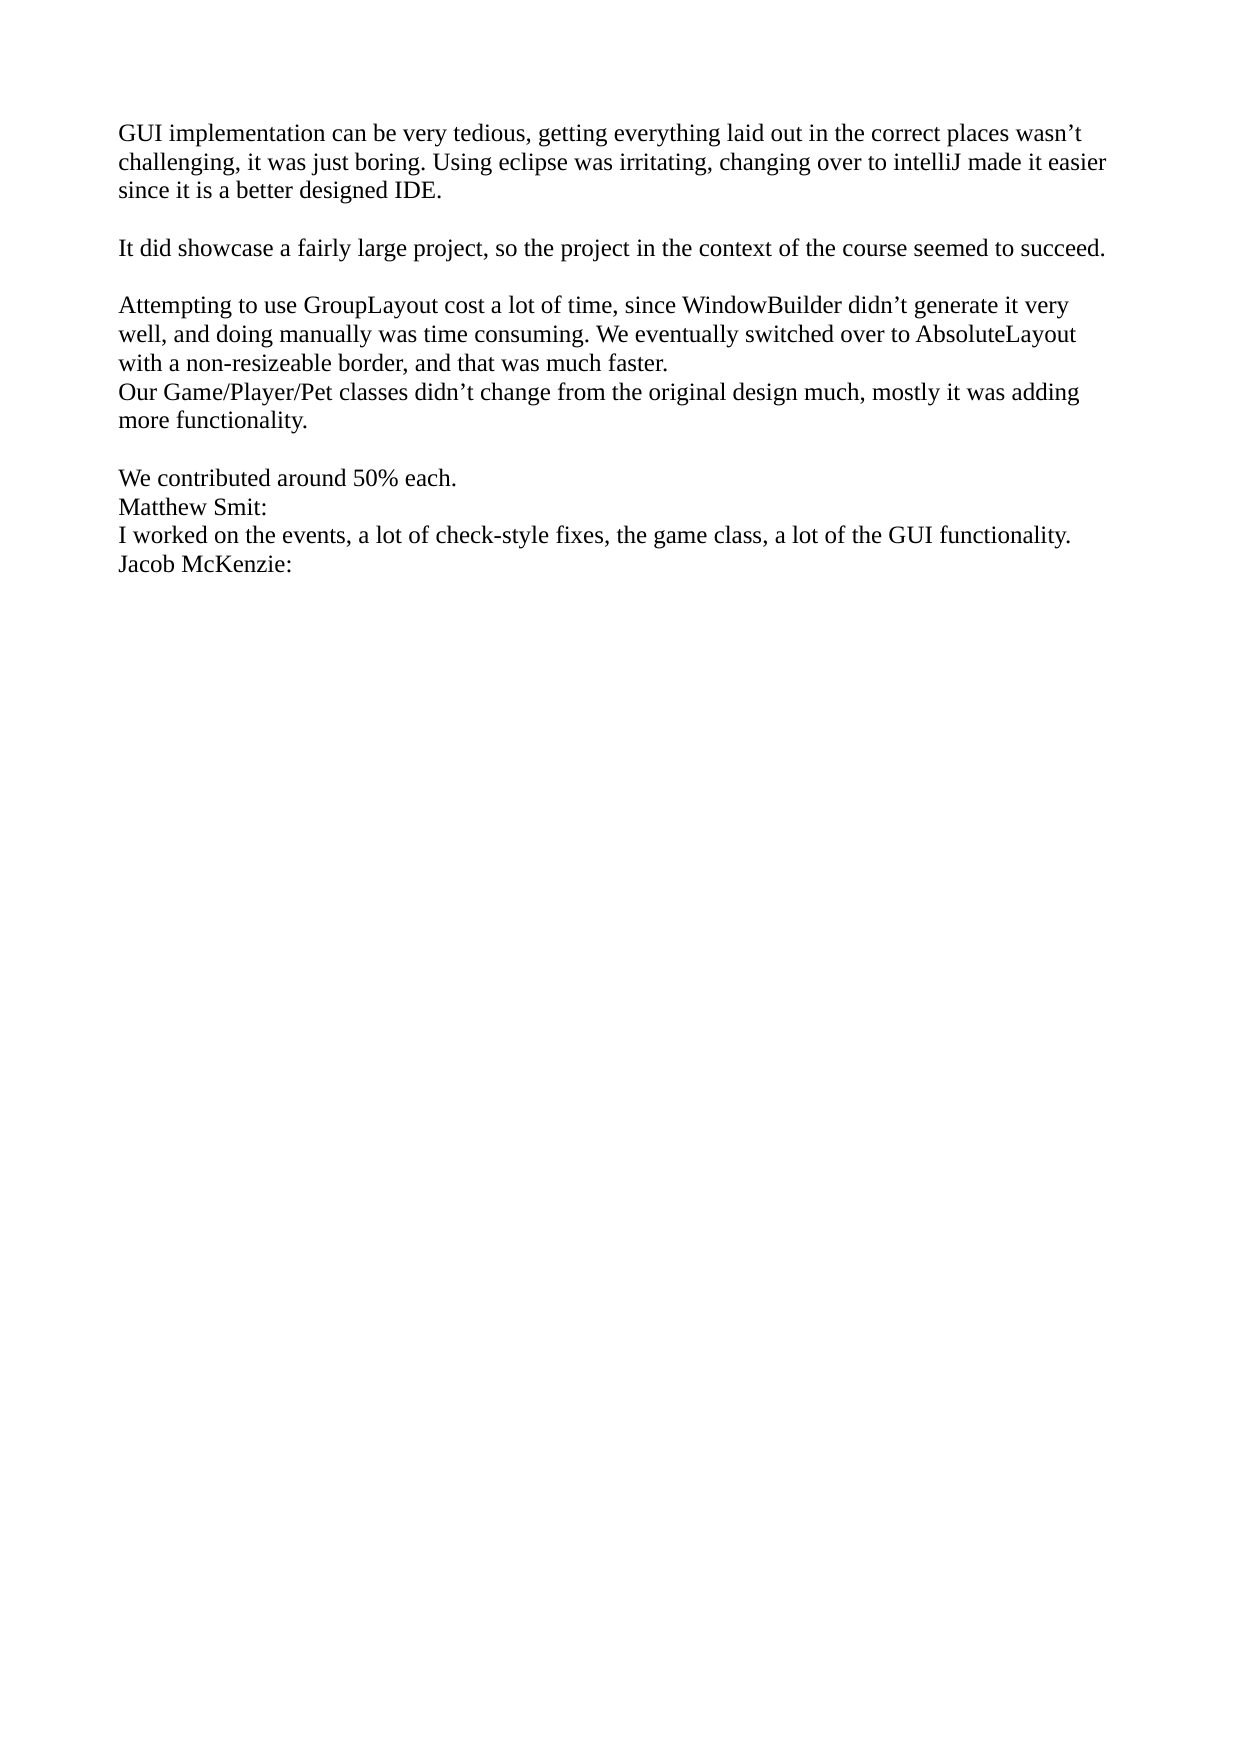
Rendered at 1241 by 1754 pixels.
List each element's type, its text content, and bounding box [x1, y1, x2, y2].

text Matthew Smit: [118, 492, 1122, 521]
text It did showcase a fairly large project, so the project in the context of the course seemed to succeed. [118, 233, 1122, 262]
text GUI implementation can be very tedious, getting everything laid out in the correct places wasn’t challenging, it was just boring. Using eclipse was irritating, changing over to intelliJ made it easier since it is a better designed IDE. [118, 118, 1122, 204]
text Jacob McKenzie: [118, 549, 1122, 578]
text We contributed around 50% each. [118, 463, 1122, 492]
text Attempting to use GroupLayout cost a lot of time, since WindowBuilder didn’t generate it very well, and doing manually was time consuming. We eventually switched over to AbsoluteLayout with a non-resizeable border, and that was much faster. [118, 291, 1122, 377]
text I worked on the events, a lot of check-style fixes, the game class, a lot of the GUI functionality. [118, 521, 1122, 549]
text Our Game/Player/Pet classes didn’t change from the original design much, mostly it was adding more functionality. [118, 377, 1122, 434]
